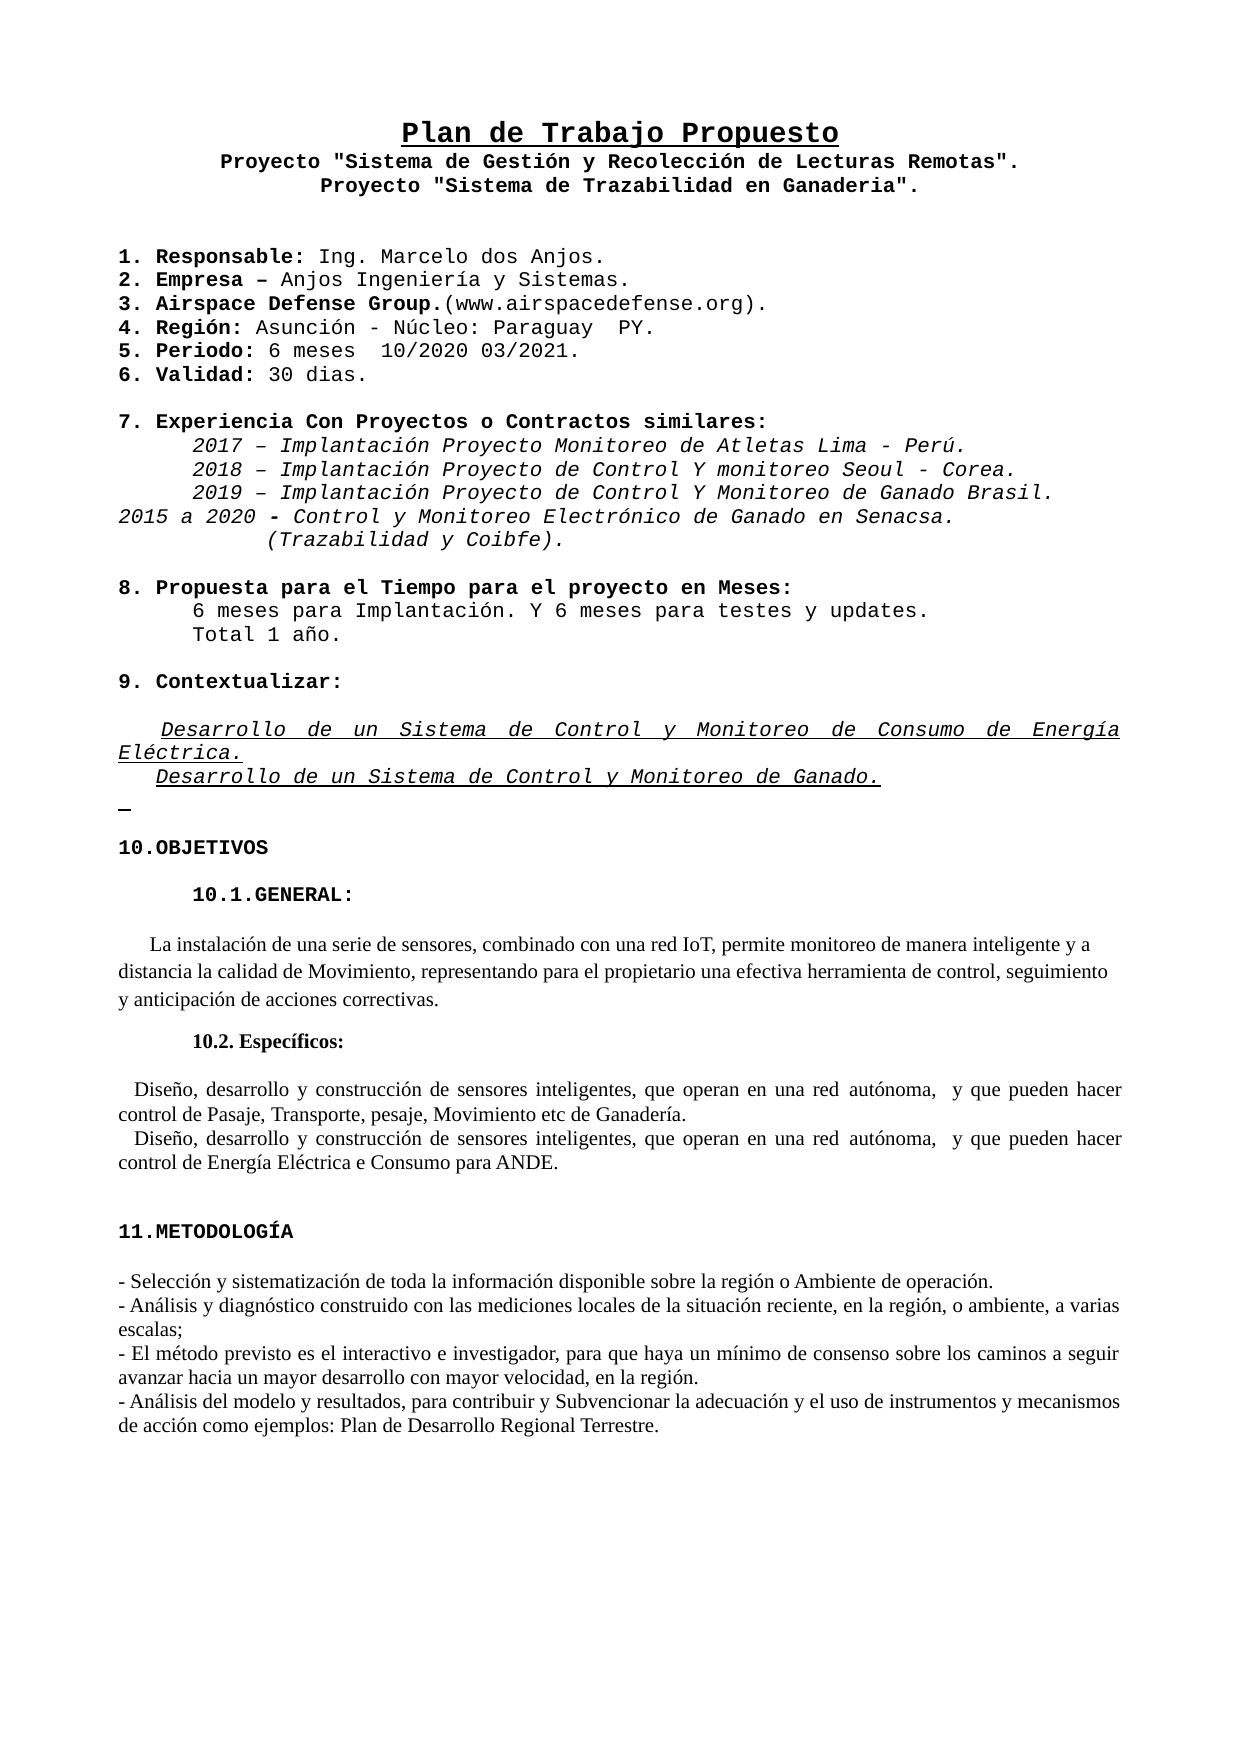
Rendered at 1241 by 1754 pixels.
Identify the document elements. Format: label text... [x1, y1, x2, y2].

text 10.2. Específicos: [118, 1029, 1122, 1053]
text - El método previsto es el interactivo e investigador, para que haya un mínimo de consenso sobre los caminos a seguir avanzar hacia un mayor desarrollo con mayor velocidad, en la región. [118, 1341, 1122, 1389]
text 11.METODOLOGÍA [118, 1221, 1122, 1244]
text Diseño, desarrollo y construcción de sensores inteligentes, que operan en una red autónoma, y que pueden hacer control de Energía Eléctrica e Consumo para ANDE. [118, 1126, 1122, 1174]
text 5. Periodo: 6 meses 10/2020 03/2021. [118, 340, 1122, 364]
text La instalación de una serie de sensores, combinado con una red IoT, permite monitoreo de manera inteligente y a distancia la calidad de Movimiento, representando para el propietario una efectiva herramienta de control, seguimiento y anticipación de acciones correctivas. [118, 932, 1122, 1011]
text 10.OBJETIVOS [118, 837, 1122, 861]
text 2015 a 2020 - Control y Monitoreo Electrónico de Ganado en Senacsa. [118, 506, 1122, 529]
text Proyecto "Sistema de Gestión y Recolección de Lecturas Remotas". [118, 151, 1122, 175]
text 8. Propuesta para el Tiempo para el proyecto en Meses: [118, 577, 1122, 600]
text 6 meses para Implantación. Y 6 meses para testes y updates. [118, 600, 1122, 624]
text 10.1.GENERAL: [118, 884, 1122, 908]
text Total 1 año. [118, 624, 1122, 648]
text 2. Empresa – Anjos Ingeniería y Sistemas. [118, 269, 1122, 293]
text - Análisis del modelo y resultados, para contribuir y Subvencionar la adecuación y el uso de instrumentos y mecanismos de acción como ejemplos: Plan de Desarrollo Regional Terrestre. [118, 1389, 1122, 1437]
text - Análisis y diagnóstico construido con las mediciones locales de la situación reciente, en la región, o ambiente, a varias escalas; [118, 1293, 1122, 1341]
text 7. Experiencia Con Proyectos o Contractos similares: [118, 411, 1122, 435]
text 9. Contextualizar: [118, 671, 1122, 695]
text - Selección y sistematización de toda la información disponible sobre la región o Ambiente de operación. [118, 1269, 1122, 1293]
text 3. Airspace Defense Group.(www.airspacedefense.org). [118, 293, 1122, 317]
text 1. Responsable: Ing. Marcelo dos Anjos. [118, 246, 1122, 269]
text 4. Región: Asunción - Núcleo: Paraguay PY. [118, 317, 1122, 340]
text Plan de Trabajo Propuesto [118, 118, 1122, 151]
text 6. Validad: 30 dias. [118, 364, 1122, 388]
text Desarrollo de un Sistema de Control y Monitoreo de Ganado. [118, 766, 1122, 789]
text Proyecto "Sistema de Trazabilidad en Ganaderia". [118, 175, 1122, 198]
text 2019 – Implantación Proyecto de Control Y Monitoreo de Ganado Brasil. [118, 482, 1122, 506]
text 2017 – Implantación Proyecto Monitoreo de Atletas Lima - Perú. [118, 435, 1122, 458]
text Diseño, desarrollo y construcción de sensores inteligentes, que operan en una red autónoma, y que pueden hacer control de Pasaje, Transporte, pesaje, Movimiento etc de Ganadería. [118, 1077, 1122, 1126]
text Desarrollo de un Sistema de Control y Monitoreo de Consumo de Energía Eléctrica. [118, 719, 1122, 766]
text 2018 – Implantación Proyecto de Control Y monitoreo Seoul - Corea. [118, 458, 1122, 482]
text (Trazabilidad y Coibfe). [118, 529, 1122, 553]
